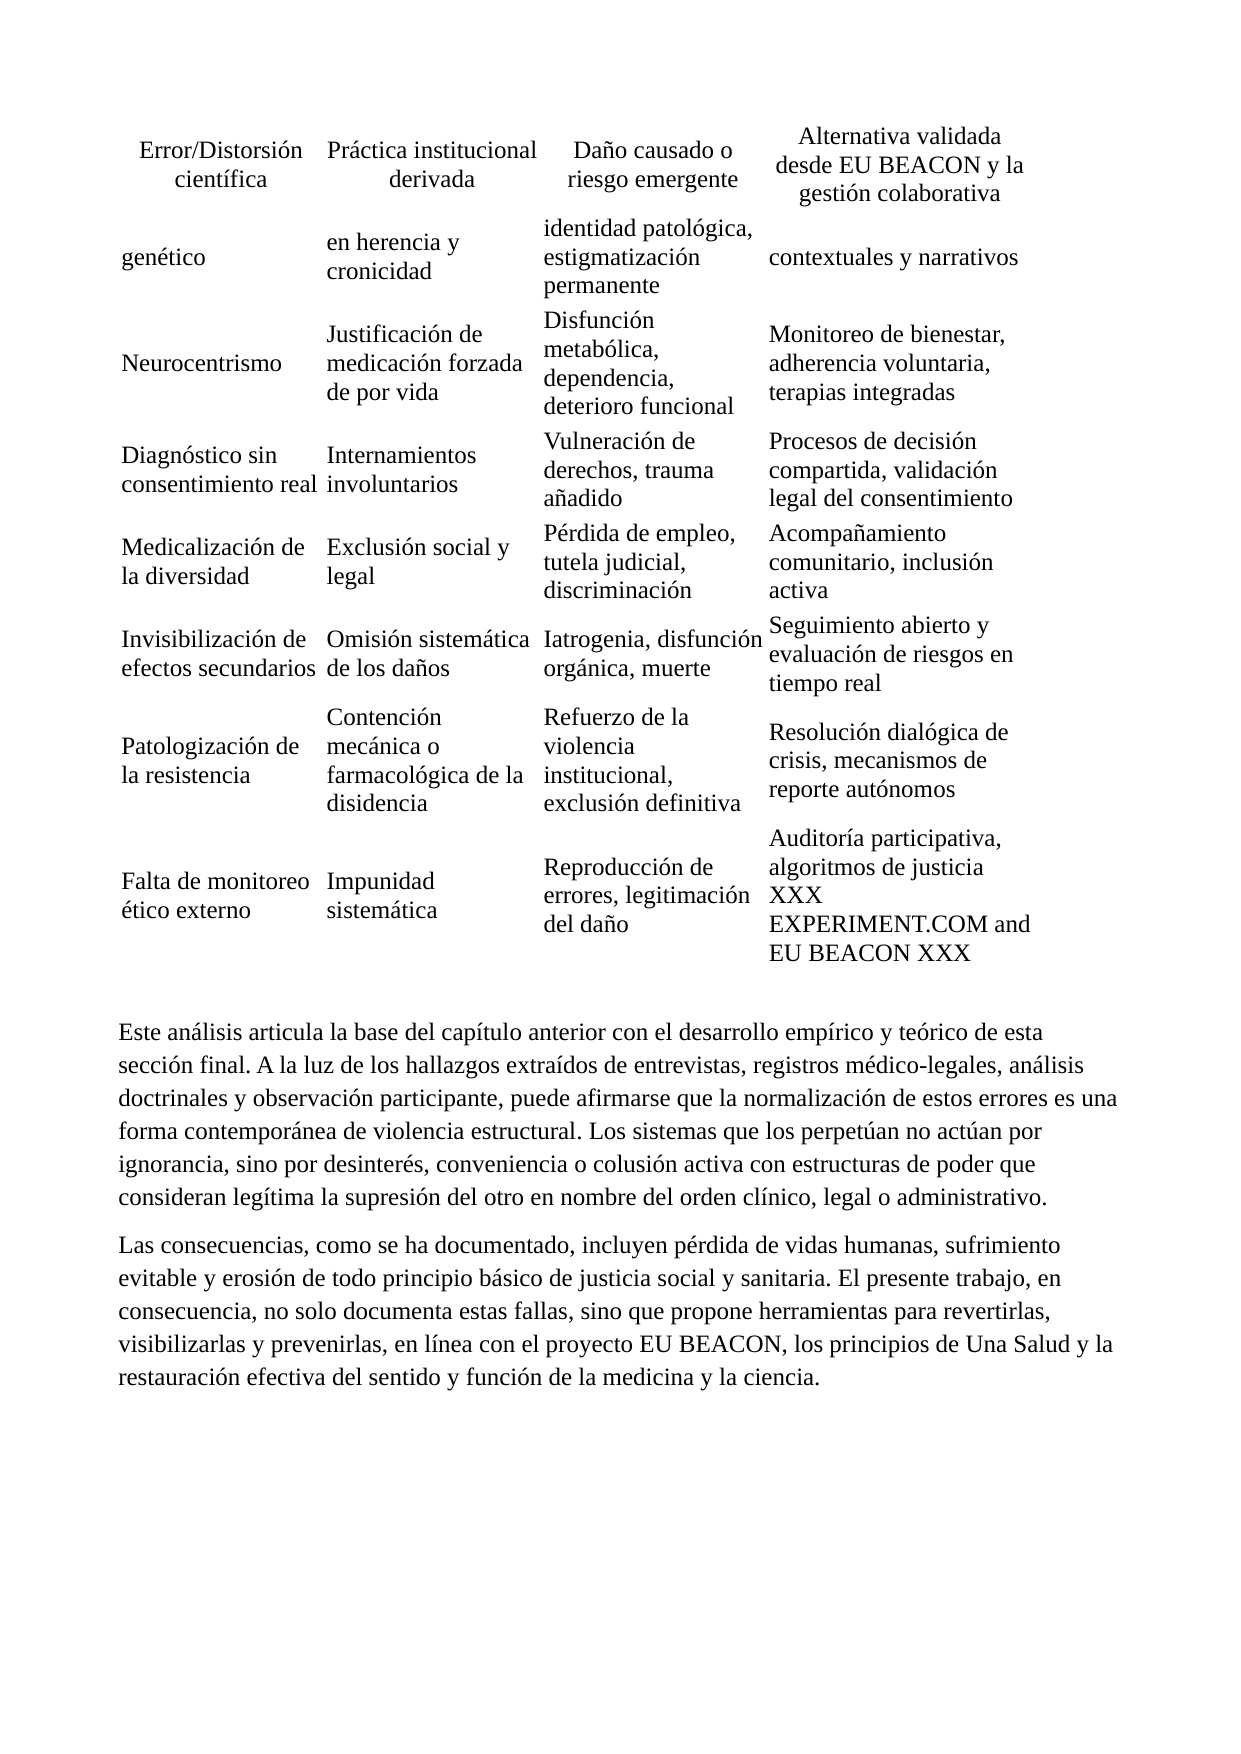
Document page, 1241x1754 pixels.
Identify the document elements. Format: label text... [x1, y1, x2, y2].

text Las consecuencias, como se ha documentado, incluyen pérdida de vidas humanas, sufrimiento evitable y erosión de todo principio básico de justicia social y sanitaria. El presente trabajo, en consecuencia, no solo documenta estas fallas, sino que propone herramientas para revertirlas, visibilizarlas y prevenirlas, en línea con el proyecto EU BEACON, los principios de Una Salud y la restauración efectiva del sentido y función de la medicina y la ciencia. [118, 1230, 1122, 1391]
table_cell Diagnóstico sin consentimiento real [118, 423, 323, 515]
table_cell Acompañamiento comunitario, inclusión activa [766, 515, 1033, 607]
table_cell Reproducción de errores, legitimación del daño [540, 820, 766, 970]
table_cell Justificación de medicación forzada de por vida [324, 302, 540, 423]
table_cell Falta de monitoreo ético externo [118, 820, 323, 970]
table_cell Disfunción metabólica, dependencia, deterioro funcional [540, 302, 766, 423]
table_cell Exclusión social y legal [324, 515, 540, 607]
table_cell Monitoreo de bienestar, adherencia voluntaria, terapias integradas [766, 302, 1033, 423]
table_header Práctica institucional derivada [324, 118, 540, 210]
table_cell Resolución dialógica de crisis, mecanismos de reporte autónomos [766, 699, 1033, 820]
table_cell Seguimiento abierto y evaluación de riesgos en tiempo real [766, 607, 1033, 699]
table_cell Contención mecánica o farmacológica de la disidencia [324, 699, 540, 820]
table_cell Omisión sistemática de los daños [324, 607, 540, 699]
table_cell Pérdida de empleo, tutela judicial, discriminación [540, 515, 766, 607]
table_cell Auditoría participativa, algoritmos de justicia XXX EXPERIMENT.COM and EU BEACON XXX [766, 820, 1033, 970]
table_cell Patologización de la resistencia [118, 699, 323, 820]
table_header Daño causado o riesgo emergente [540, 118, 766, 210]
table_cell en herencia y cronicidad [324, 210, 540, 302]
table_header Error/Distorsión científica [118, 118, 323, 210]
table_cell identidad patológica, estigmatización permanente [540, 210, 766, 302]
table_cell Refuerzo de la violencia institucional, exclusión definitiva [540, 699, 766, 820]
table_cell Neurocentrismo [118, 302, 323, 423]
table_header Alternativa validada desde EU BEACON y la gestión colaborativa [766, 118, 1033, 210]
table_cell genético [118, 210, 323, 302]
table_cell Vulneración de derechos, trauma añadido [540, 423, 766, 515]
table_cell Internamientos involuntarios [324, 423, 540, 515]
table_cell Invisibilización de efectos secundarios [118, 607, 323, 699]
table_cell Iatrogenia, disfunción orgánica, muerte [540, 607, 766, 699]
table_cell Medicalización de la diversidad [118, 515, 323, 607]
text Este análisis articula la base del capítulo anterior con el desarrollo empírico y teórico de esta sección final. A la luz de los hallazgos extraídos de entrevistas, registros médico-legales, análisis doctrinales y observación participante, puede afirmarse que la normalización de estos errores es una forma contemporánea de violencia estructural. Los sistemas que los perpetúan no actúan por ignorancia, sino por desinterés, conveniencia o colusión activa con estructuras de poder que consideran legítima la supresión del otro en nombre del orden clínico, legal o administrativo. [118, 1017, 1122, 1211]
table_cell Procesos de decisión compartida, validación legal del consentimiento [766, 423, 1033, 515]
table_cell Impunidad sistemática [324, 820, 540, 970]
table_cell contextuales y narrativos [766, 210, 1033, 302]
